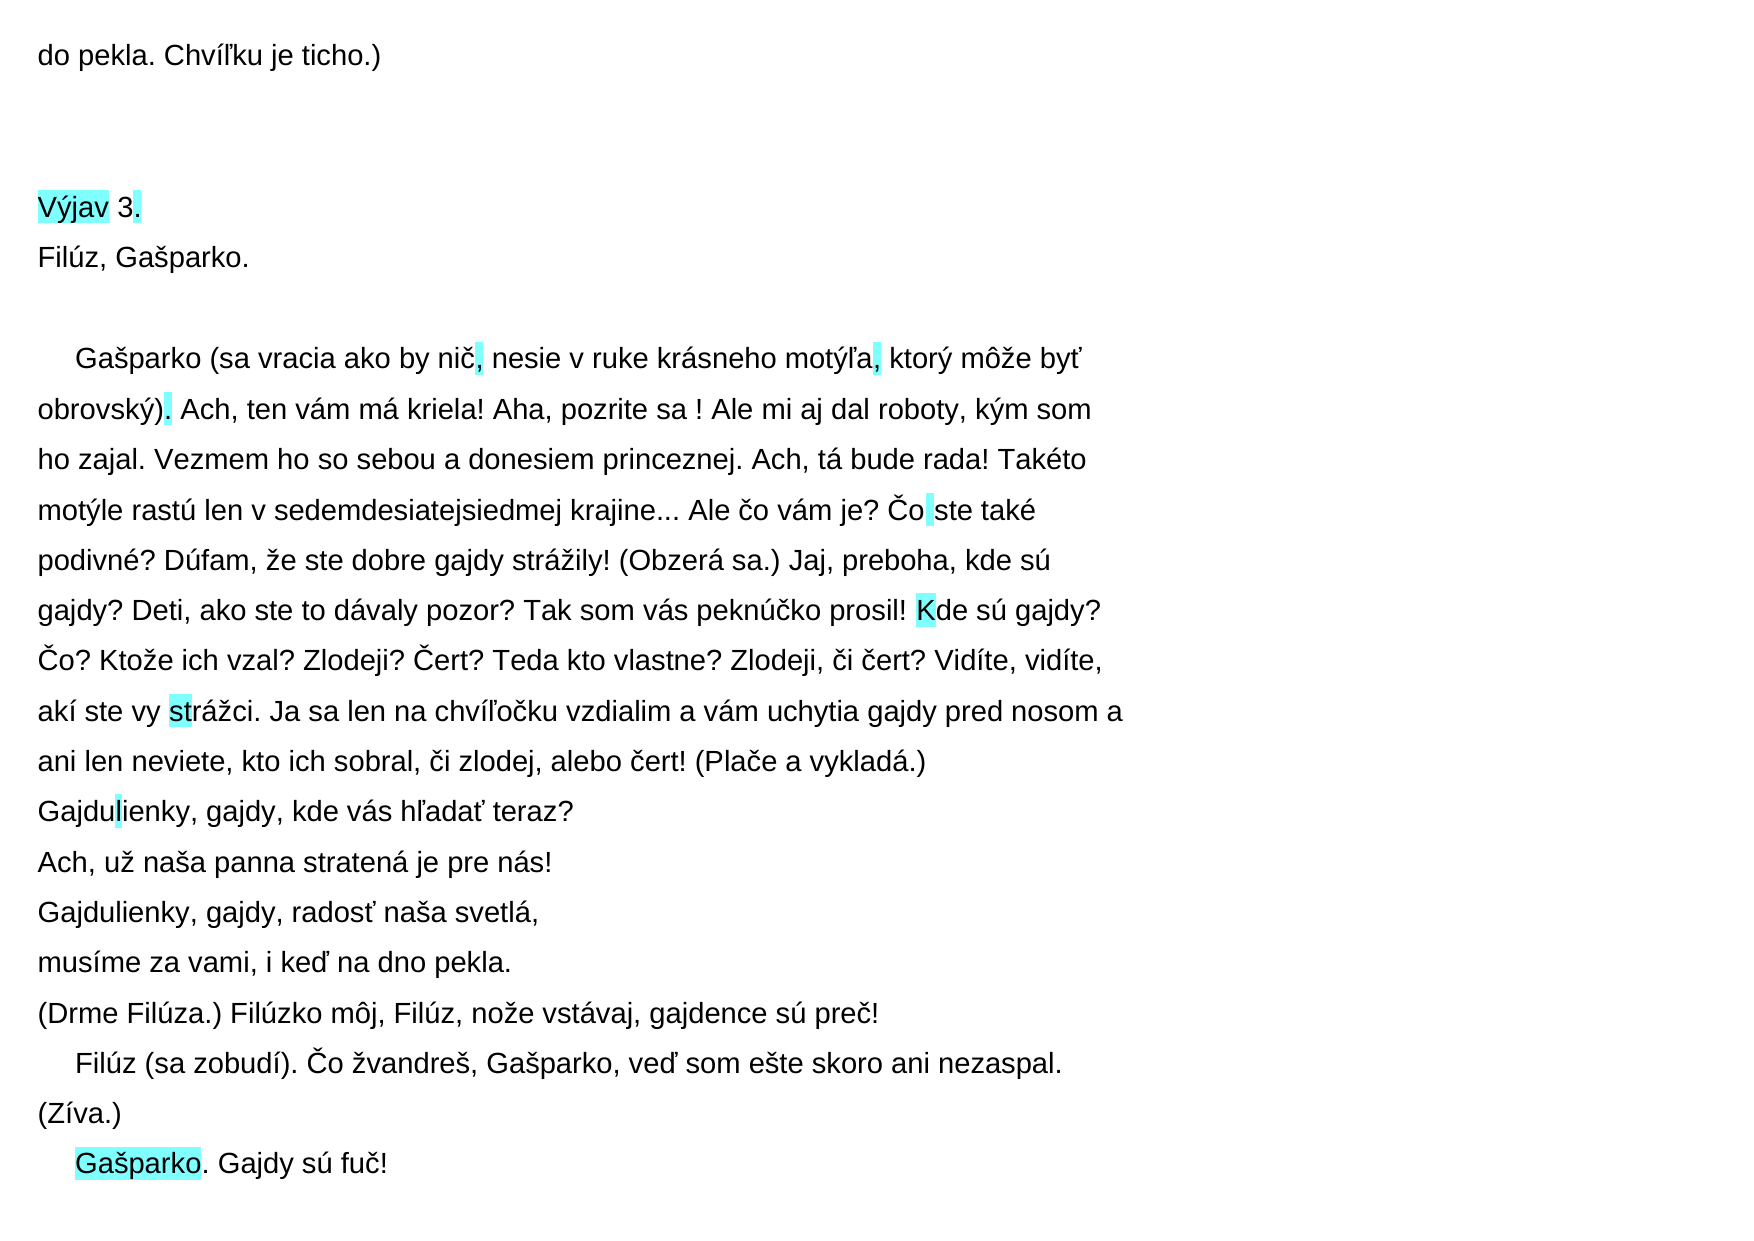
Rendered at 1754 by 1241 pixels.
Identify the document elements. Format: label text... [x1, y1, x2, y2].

text musíme za vami, i keď na dno pekla. [37, 945, 1130, 979]
text Gašparko (sa vracia ako by nič, nesie v ruke krásneho motýľa, ktorý môže byť obrov­ský). Ach, ten vám má kriela! Aha, pozrite sa ! Ale mi aj dal roboty, kým som ho zajal. Vezmem ho so sebou a donesiem princeznej. Ach, tá bude rada! Takéto motýle rastú len v sedemdesiatejsiedmej krajine... Ale čo vám je? Čo ste také podivné? Dúfam, že ste dobre gajdy strážily! (Obzerá sa.) Jaj, preboha, kde sú gajdy? Deti, ako ste to dávaly pozor? Tak som vás peknúčko prosil! Kde sú gajdy? Čo? Ktože ich vzal? Zlodeji? Čert? Teda kto vlastne? Zlodeji, či čert? Vidíte, vidíte, akí ste vy strážci. Ja sa len na chvíľočku vzdialim a vám uchytia gajdy pred nosom a ani len neviete, kto ich sobral, či zlodej, alebo čert! (Plače a vykladá.) [37, 342, 1130, 778]
text Filúz (sa zobudí). Čo žvandreš, Gašparko, veď som ešte skoro ani nezaspal. (Zíva.) [37, 1046, 1130, 1130]
text Filúz, Gašparko. [37, 240, 1130, 274]
text Gašparko. Gajdy sú fuč! [37, 1147, 1130, 1180]
text Ach, už naša panna stratená je pre nás! [37, 845, 1130, 878]
text Výjav 3. [37, 190, 1130, 223]
text Gajdulienky, gajdy, kde vás hľadať teraz? [37, 794, 1130, 828]
text Gajdulienky, gajdy, radosť naša svetlá, [37, 895, 1130, 928]
text do pekla. Chvíľku je ticho.) [37, 37, 1130, 71]
text (Drme Filúza.) Filúzko môj, Filúz, nože vstávaj, gajdence sú preč! [37, 996, 1130, 1029]
